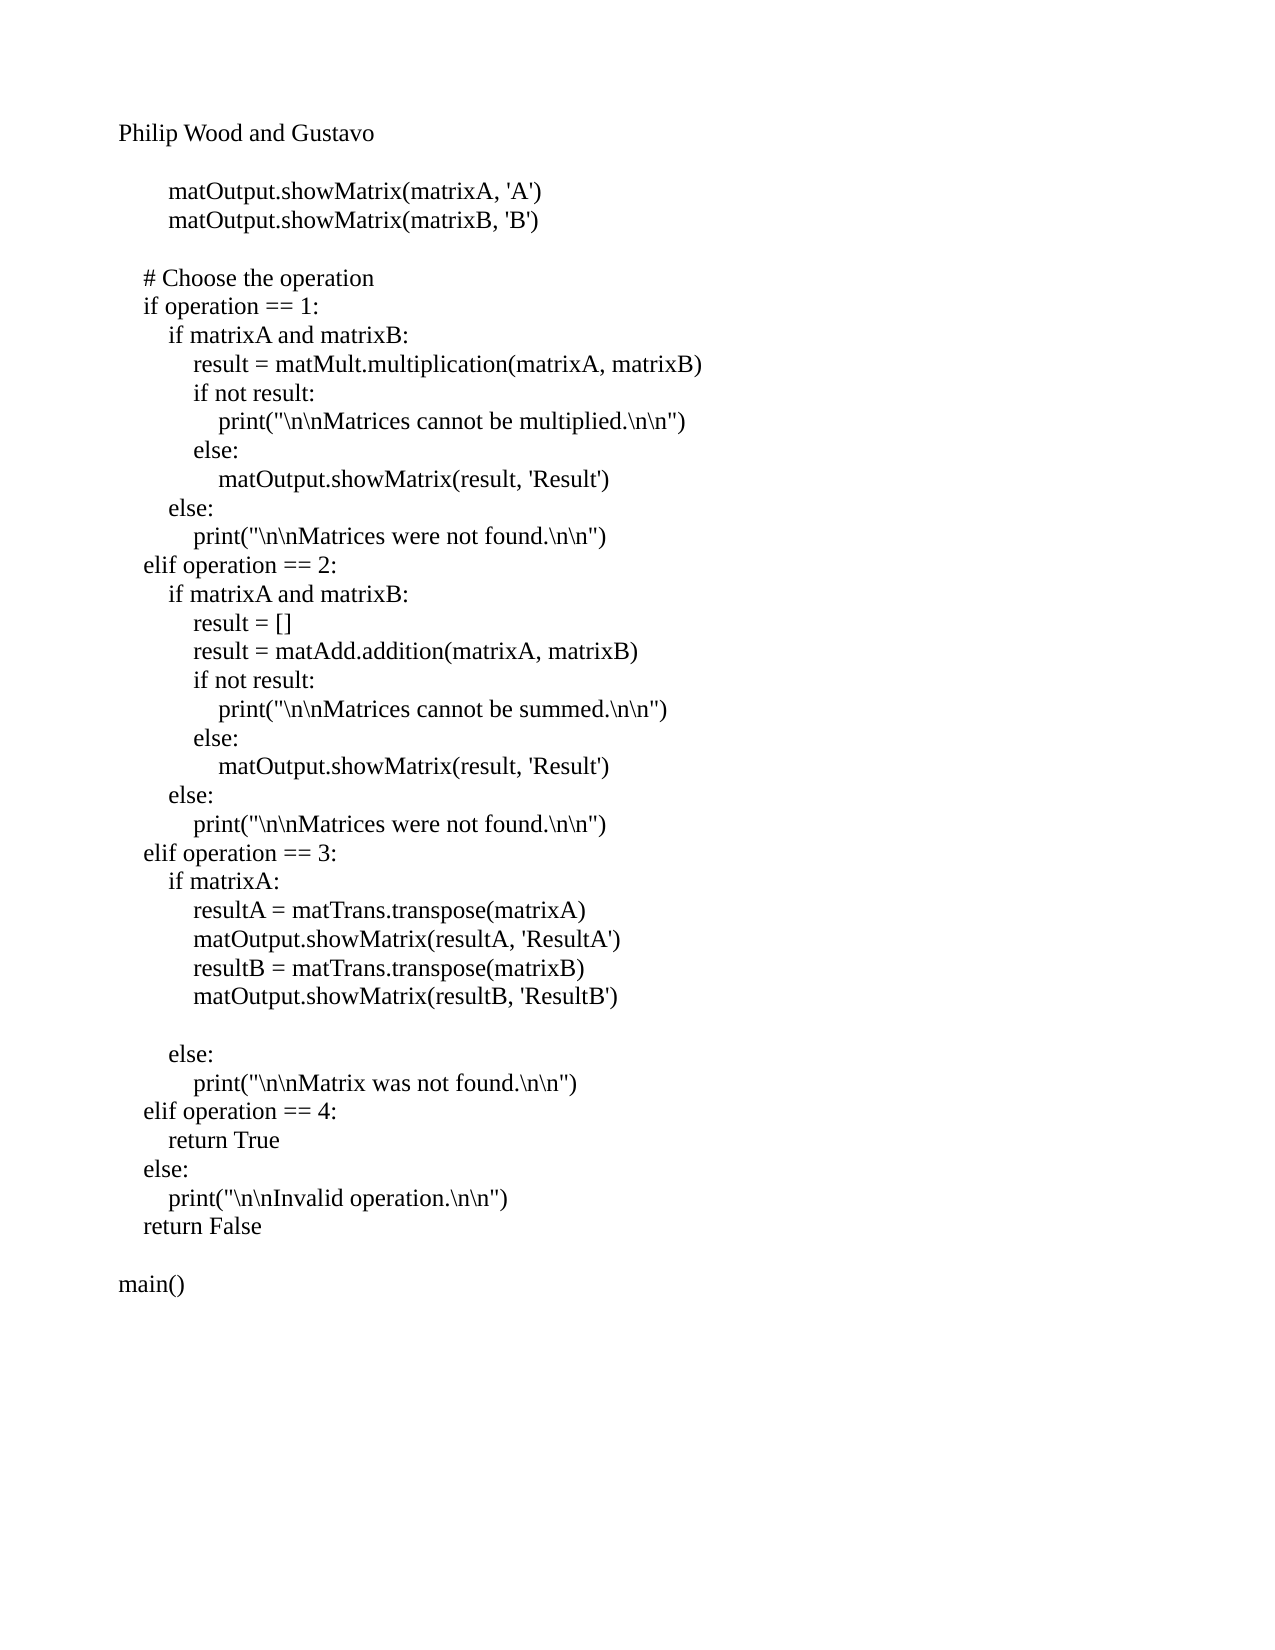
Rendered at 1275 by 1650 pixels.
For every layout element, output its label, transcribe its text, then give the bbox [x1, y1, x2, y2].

text resultA = matTrans.transpose(matrixA) [118, 895, 1157, 924]
text result = [] [118, 608, 1157, 636]
text else: [118, 780, 1157, 809]
text if not result: [118, 665, 1157, 694]
text else: [118, 493, 1157, 521]
text elif operation == 3: [118, 838, 1157, 866]
text else: [118, 1154, 1157, 1183]
text else: [118, 723, 1157, 751]
text matOutput.showMatrix(matrixB, 'B') [118, 205, 1157, 234]
text print("\n\nMatrices were not found.\n\n") [118, 521, 1157, 550]
text matOutput.showMatrix(resultB, 'ResultB') [118, 981, 1157, 1010]
text main() [118, 1269, 1157, 1298]
text return False [118, 1211, 1157, 1240]
text elif operation == 2: [118, 550, 1157, 579]
text # Choose the operation [118, 263, 1157, 291]
text return True [118, 1125, 1157, 1154]
text if not result: [118, 378, 1157, 406]
text if matrixA: [118, 866, 1157, 895]
text matOutput.showMatrix(matrixA, 'A') [118, 176, 1157, 205]
text result = matAdd.addition(matrixA, matrixB) [118, 636, 1157, 665]
text if matrixA and matrixB: [118, 579, 1157, 608]
text matOutput.showMatrix(result, 'Result') [118, 464, 1157, 493]
text else: [118, 1039, 1157, 1068]
text print("\n\nMatrices were not found.\n\n") [118, 809, 1157, 838]
text elif operation == 4: [118, 1096, 1157, 1125]
text print("\n\nMatrices cannot be summed.\n\n") [118, 694, 1157, 723]
text if operation == 1: [118, 291, 1157, 320]
text matOutput.showMatrix(result, 'Result') [118, 751, 1157, 780]
text resultB = matTrans.transpose(matrixB) [118, 953, 1157, 981]
text print("\n\nMatrix was not found.\n\n") [118, 1068, 1157, 1096]
text print("\n\nInvalid operation.\n\n") [118, 1183, 1157, 1211]
text else: [118, 435, 1157, 464]
text matOutput.showMatrix(resultA, 'ResultA') [118, 924, 1157, 953]
text result = matMult.multiplication(matrixA, matrixB) [118, 349, 1157, 378]
text if matrixA and matrixB: [118, 320, 1157, 349]
text print("\n\nMatrices cannot be multiplied.\n\n") [118, 406, 1157, 435]
